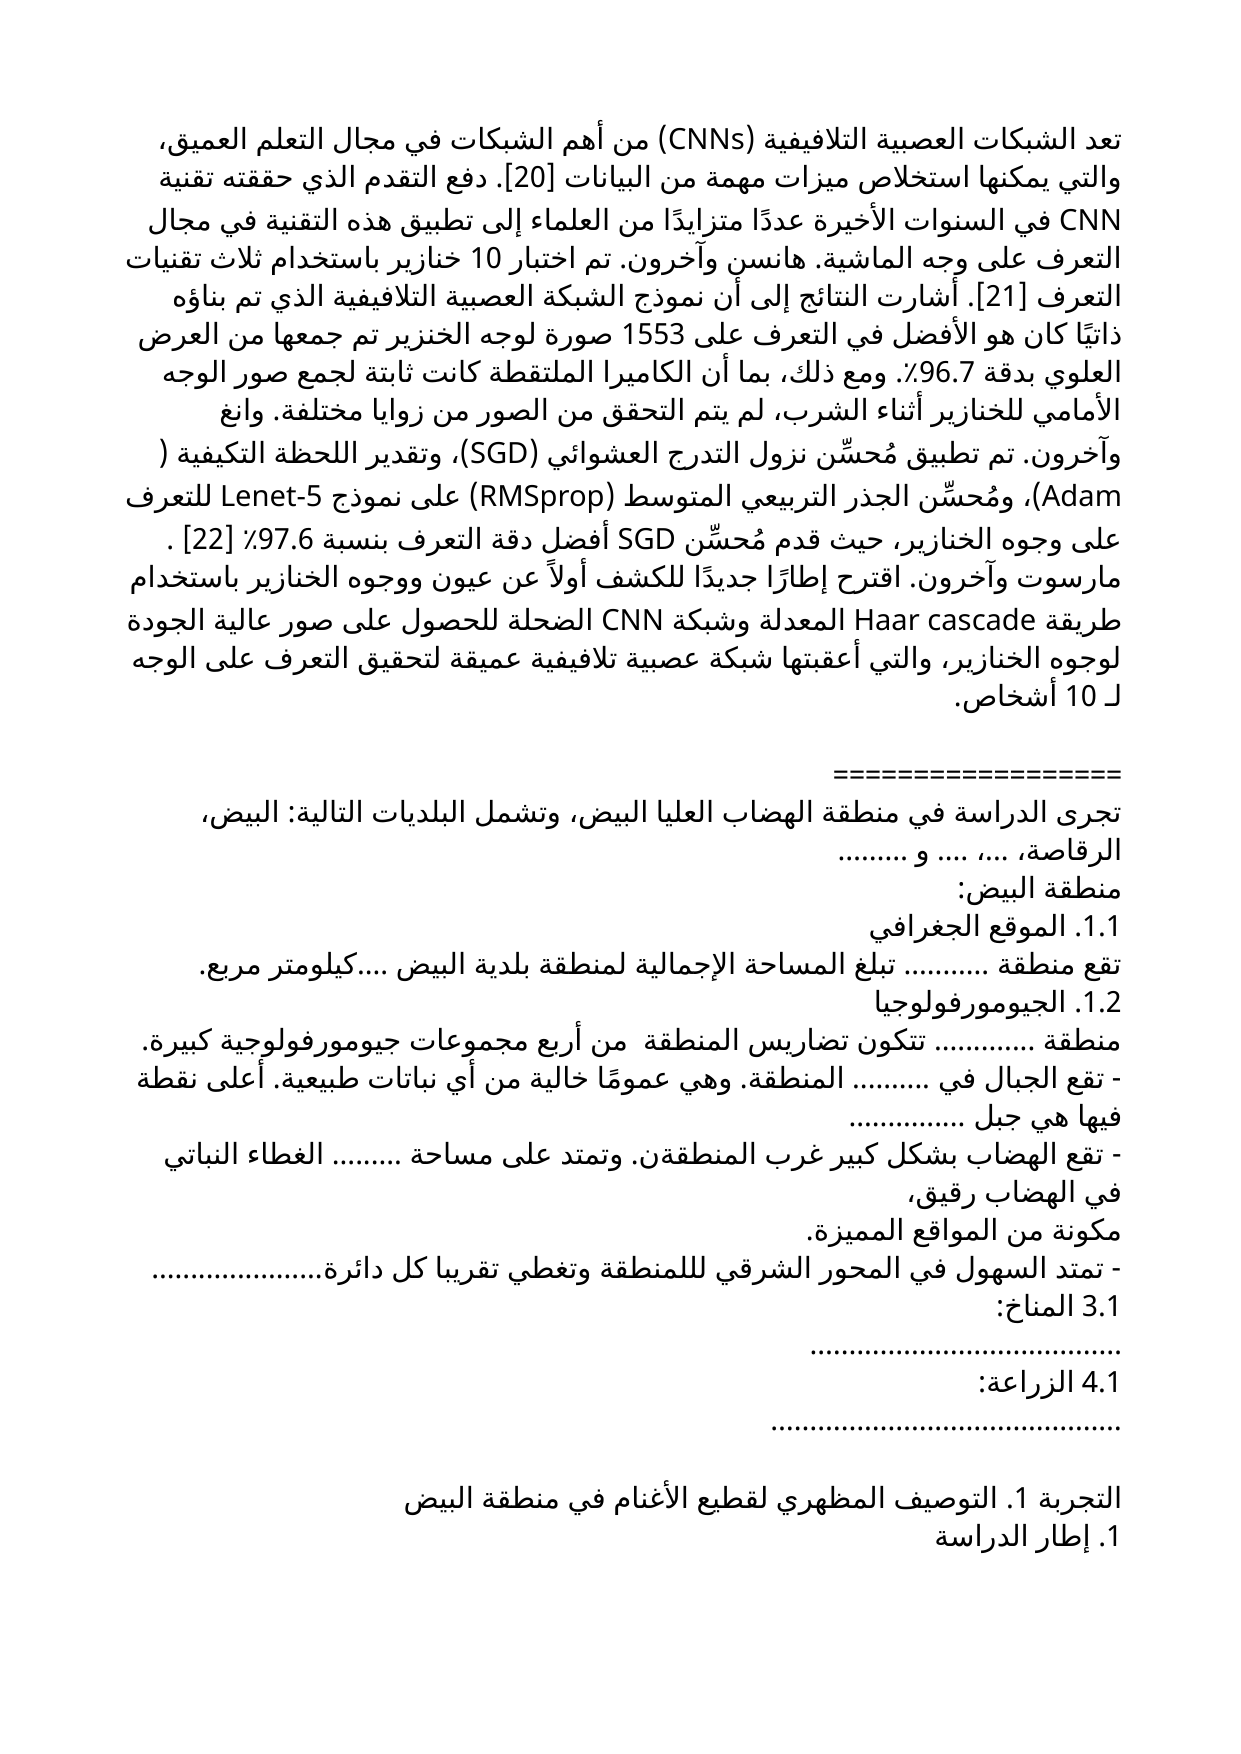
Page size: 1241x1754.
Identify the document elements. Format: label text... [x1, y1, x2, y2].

text تجرى الدراسة في منطقة الهضاب العليا البيض، وتشمل البلديات التالية: البيض، الرقاصة، ...، …. و ……… [118, 796, 1122, 872]
text …………………………………. [118, 1328, 1122, 1366]
text - تمتد السهول في المحور الشرقي لللمنطقة وتغطي تقريبا كل دائرة...................... [118, 1252, 1122, 1290]
text تعد الشبكات العصبية التلافيفية (CNNs) من أهم الشبكات في مجال التعلم العميق، والتي يمكنها استخلاص ميزات مهمة من البيانات [20]. دفع التقدم الذي حققته تقنية CNN في السنوات الأخيرة عددًا متزايدًا من العلماء إلى تطبيق هذه التقنية في مجال التعرف على وجه الماشية. هانسن وآخرون. تم اختبار 10 خنازير باستخدام ثلاث تقنيات التعرف [21]. أشارت النتائج إلى أن نموذج الشبكة العصبية التلافيفية الذي تم بناؤه ذاتيًا كان هو الأفضل في التعرف على 1553 صورة لوجه الخنزير تم جمعها من العرض العلوي بدقة 96.7٪. ومع ذلك، بما أن الكاميرا الملتقطة كانت ثابتة لجمع صور الوجه الأمامي للخنازير أثناء الشرب، لم يتم التحقق من الصور من زوايا مختلفة. وانغ وآخرون. تم تطبيق مُحسِّن نزول التدرج العشوائي (SGD)، وتقدير اللحظة التكيفية (Adam)، ومُحسِّن الجذر التربيعي المتوسط ​​(RMSprop) على نموذج Lenet-5 للتعرف على وجوه الخنازير، حيث قدم مُحسِّن SGD أفضل دقة التعرف بنسبة 97.6٪ [22] . مارسوت وآخرون. اقترح إطارًا جديدًا للكشف أولاً عن عيون ووجوه الخنازير باستخدام طريقة Haar cascade المعدلة وشبكة CNN الضحلة للحصول على صور عالية الجودة لوجوه الخنازير، والتي أعقبتها شبكة عصبية تلافيفية عميقة لتحقيق التعرف على الوجه لـ 10 أشخاص. [118, 118, 1122, 718]
text التجربة 1. التوصيف المظهري لقطيع الأغنام في منطقة البيض [118, 1482, 1122, 1520]
text منطقة البيض: [118, 872, 1122, 910]
text 1.2. الجيومورفولوجيا [118, 986, 1122, 1024]
text - تقع الهضاب بشكل كبير غرب المنطقةن. وتمتد على مساحة ......... الغطاء النباتي في الهضاب رقيق، [118, 1138, 1122, 1214]
text ……………………………………… [118, 1404, 1122, 1442]
text منطقة ............. تتكون تضاريس المنطقة من أربع مجموعات جيومورفولوجية كبيرة. [118, 1024, 1122, 1062]
text 3.1 المناخ: [118, 1290, 1122, 1328]
text 1.1. الموقع الجغرافي [118, 910, 1122, 948]
text - تقع الجبال في .......... المنطقة. وهي عمومًا خالية من أي نباتات طبيعية. أعلى نقطة فيها هي جبل ............... [118, 1062, 1122, 1138]
text تقع منطقة ........... تبلغ المساحة الإجمالية لمنطقة بلدية البيض ....كيلومتر مربع. [118, 948, 1122, 986]
text 4.1 الزراعة: [118, 1366, 1122, 1404]
text ================== [118, 758, 1122, 796]
text 1. إطار الدراسة [118, 1520, 1122, 1558]
text مكونة من المواقع المميزة. [118, 1214, 1122, 1252]
